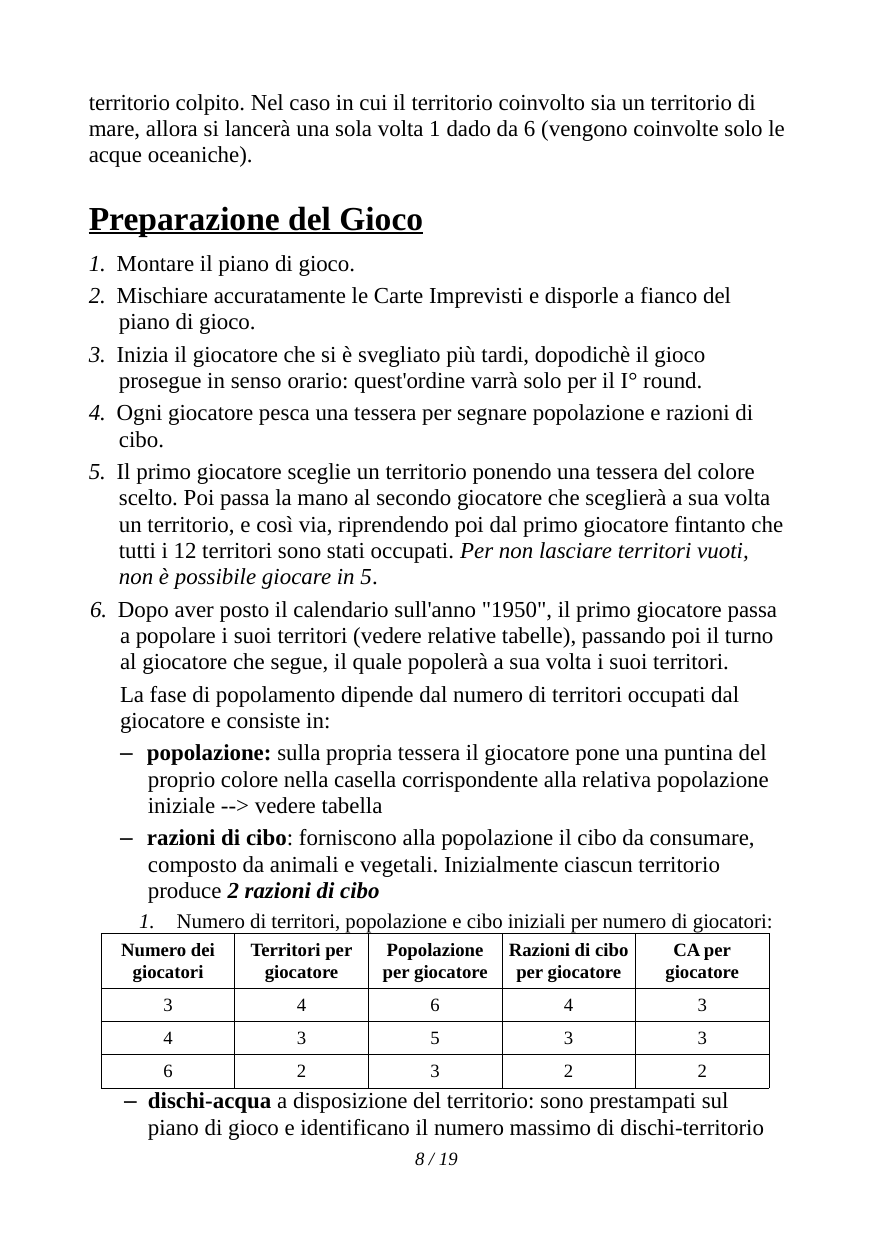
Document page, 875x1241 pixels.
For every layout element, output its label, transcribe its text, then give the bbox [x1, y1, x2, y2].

table_cell 2 [235, 1055, 368, 1087]
table_cell 2 [636, 1055, 769, 1087]
table_cell 4 [235, 989, 368, 1021]
table_cell 4 [503, 989, 635, 1021]
table_cell 3 [636, 1022, 769, 1054]
list dischi-acqua a disposizione del territorio: sono prestampati sul piano di gioco e identificano il numero massimo di dischi-territorio [124, 1087, 786, 1140]
list Dopo aver posto il calendario sull'anno "1950", il primo giocatore passa a popolare i suoi territori (vedere relative tabelle), passando poi il turno al giocatore che segue, il quale popolerà a sua volta i suoi territori. [90, 596, 786, 675]
table_cell 3 [102, 989, 234, 1021]
list Montare il piano di gioco. [88, 250, 786, 276]
list La fase di popolamento dipende dal numero di territori occupati dal giocatore e consiste in: [90, 681, 786, 733]
list Ogni giocatore pesca una tessera per segnare popolazione e razioni di cibo. [88, 399, 786, 452]
list razioni di cibo: forniscono alla popolazione il cibo da consumare, composto da animali e vegetali. Inizialmente ciascun territorio produce 2 razioni di cibo [120, 824, 786, 903]
table_header Territori per giocatore [235, 934, 368, 988]
table_cell 5 [369, 1022, 502, 1054]
list Numero di territori, popolazione e cibo iniziali per numero di giocatori: [126, 909, 786, 933]
table_cell 6 [369, 989, 502, 1021]
table_cell 6 [102, 1055, 234, 1087]
table_cell 3 [503, 1022, 635, 1054]
subtitle Preparazione del Gioco [88, 198, 786, 237]
text territorio colpito. Nel caso in cui il territorio coinvolto sia un territorio di mare, allora si lancerà una sola volta 1 dado da 6 (vengono coinvolte solo le acque oceaniche). [88, 88, 786, 168]
table_header Popolazione per giocatore [369, 934, 502, 988]
list Il primo giocatore sceglie un territorio ponendo una tessera del colore scelto. Poi passa la mano al secondo giocatore che sceglierà a sua volta un territorio, e così via, riprendendo poi dal primo giocatore fintanto che tutti i 12 territori sono stati occupati. Per non lasciare territori vuoti, non è possibile giocare in 5. [88, 458, 786, 590]
table_cell 3 [369, 1055, 502, 1087]
table_header Razioni di cibo per giocatore [503, 934, 635, 988]
table_header CA per giocatore [636, 934, 769, 988]
table_cell 4 [102, 1022, 234, 1054]
table_cell 3 [235, 1022, 368, 1054]
list Inizia il giocatore che si è svegliato più tardi, dopodichè il gioco prosegue in senso orario: quest'ordine varrà solo per il I° round. [88, 341, 786, 393]
table_header Numero dei giocatori [102, 934, 234, 988]
table_cell 2 [503, 1055, 635, 1087]
list popolazione: sulla propria tessera il giocatore pone una puntina del proprio colore nella casella corrispondente alla relativa popolazione iniziale --> vedere tabella [120, 739, 786, 818]
list Mischiare accuratamente le Carte Imprevisti e disporle a fianco del piano di gioco. [88, 282, 786, 335]
table_cell 3 [636, 989, 769, 1021]
